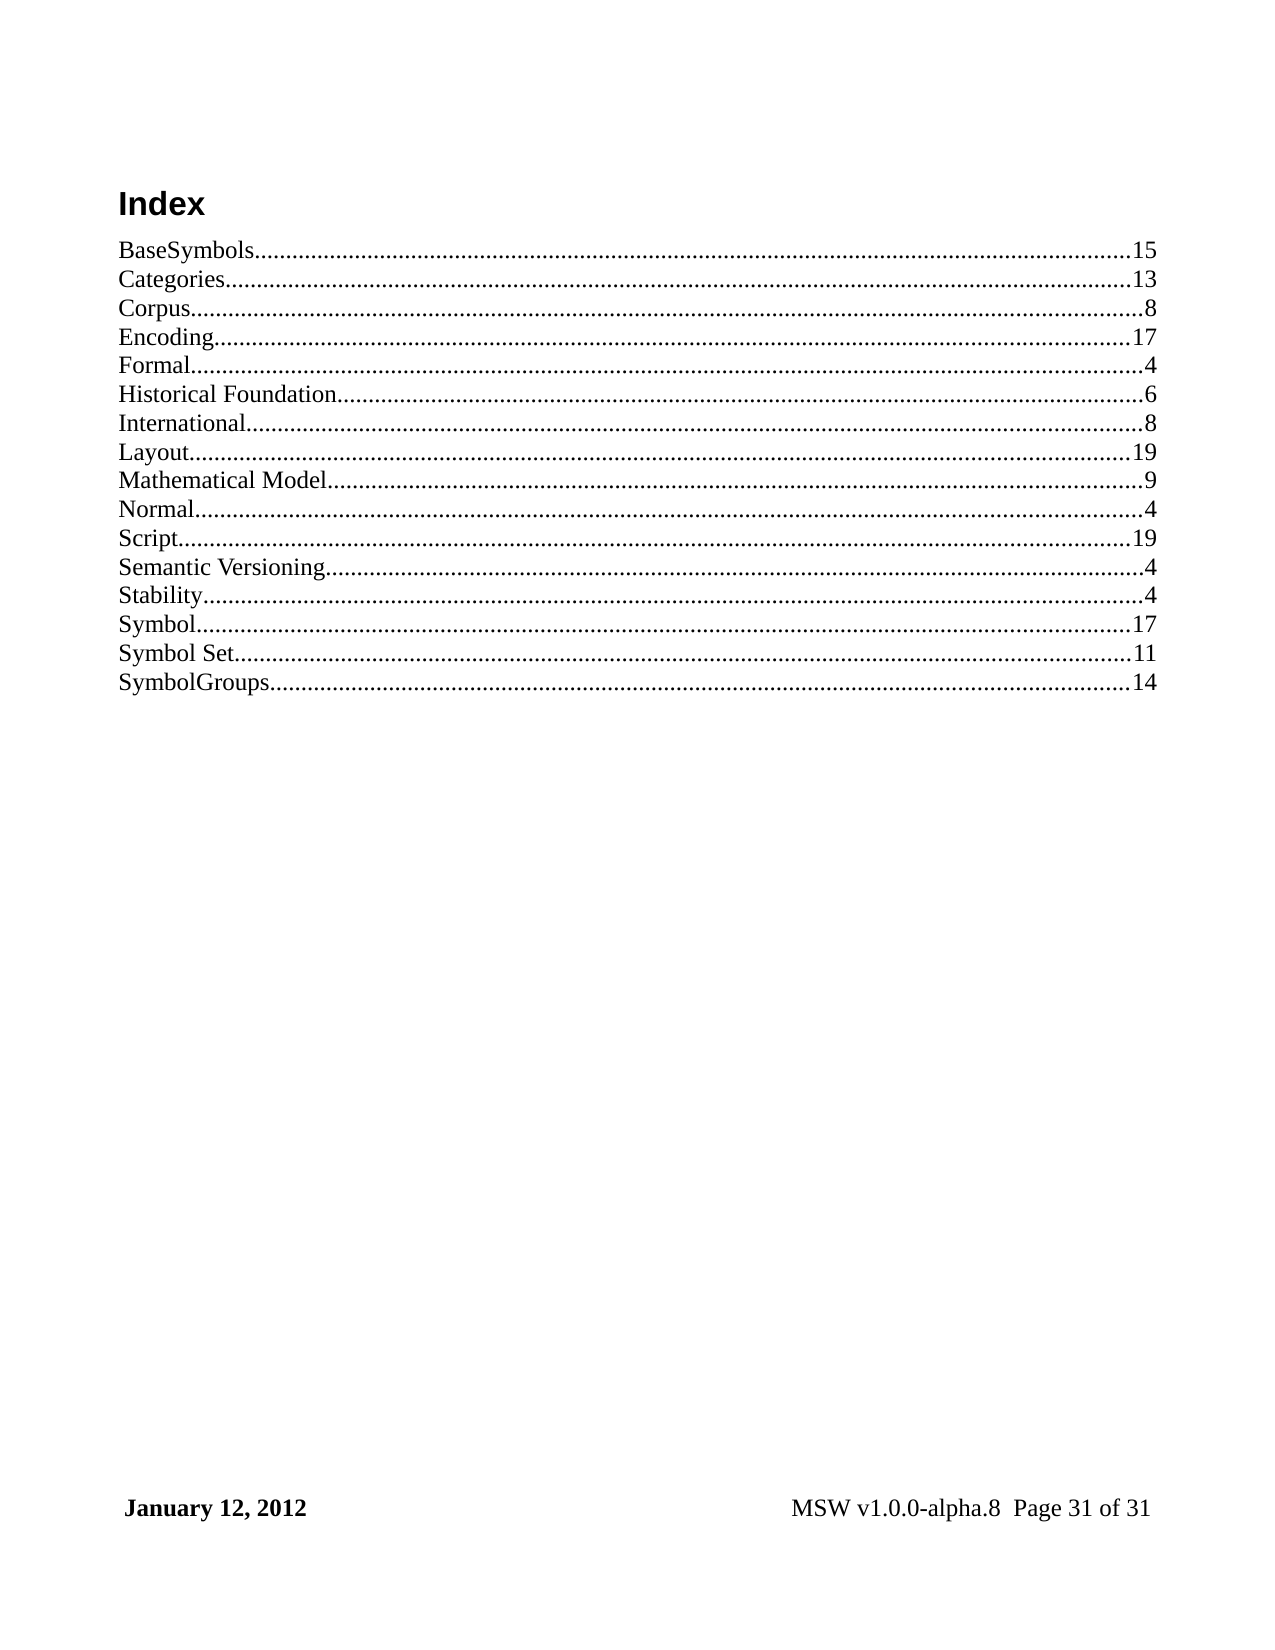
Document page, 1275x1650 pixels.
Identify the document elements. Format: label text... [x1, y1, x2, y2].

text Mathematical Model 9 [118, 465, 1157, 494]
text Normal 4 [118, 494, 1157, 523]
text Encoding 17 [118, 322, 1157, 350]
subtitle Index [118, 184, 1157, 223]
text Semantic Versioning 4 [118, 552, 1157, 580]
text Stability 4 [118, 580, 1157, 609]
text Symbol Set 11 [118, 638, 1157, 667]
text International 8 [118, 408, 1157, 437]
text Formal 4 [118, 350, 1157, 379]
text Script 19 [118, 523, 1157, 552]
text Corpus 8 [118, 293, 1157, 322]
text Symbol 17 [118, 609, 1157, 638]
text Categories 13 [118, 264, 1157, 293]
text BaseSymbols 15 [118, 235, 1157, 264]
text SymbolGroups 14 [118, 667, 1157, 695]
text Layout 19 [118, 437, 1157, 465]
text Historical Foundation 6 [118, 379, 1157, 408]
